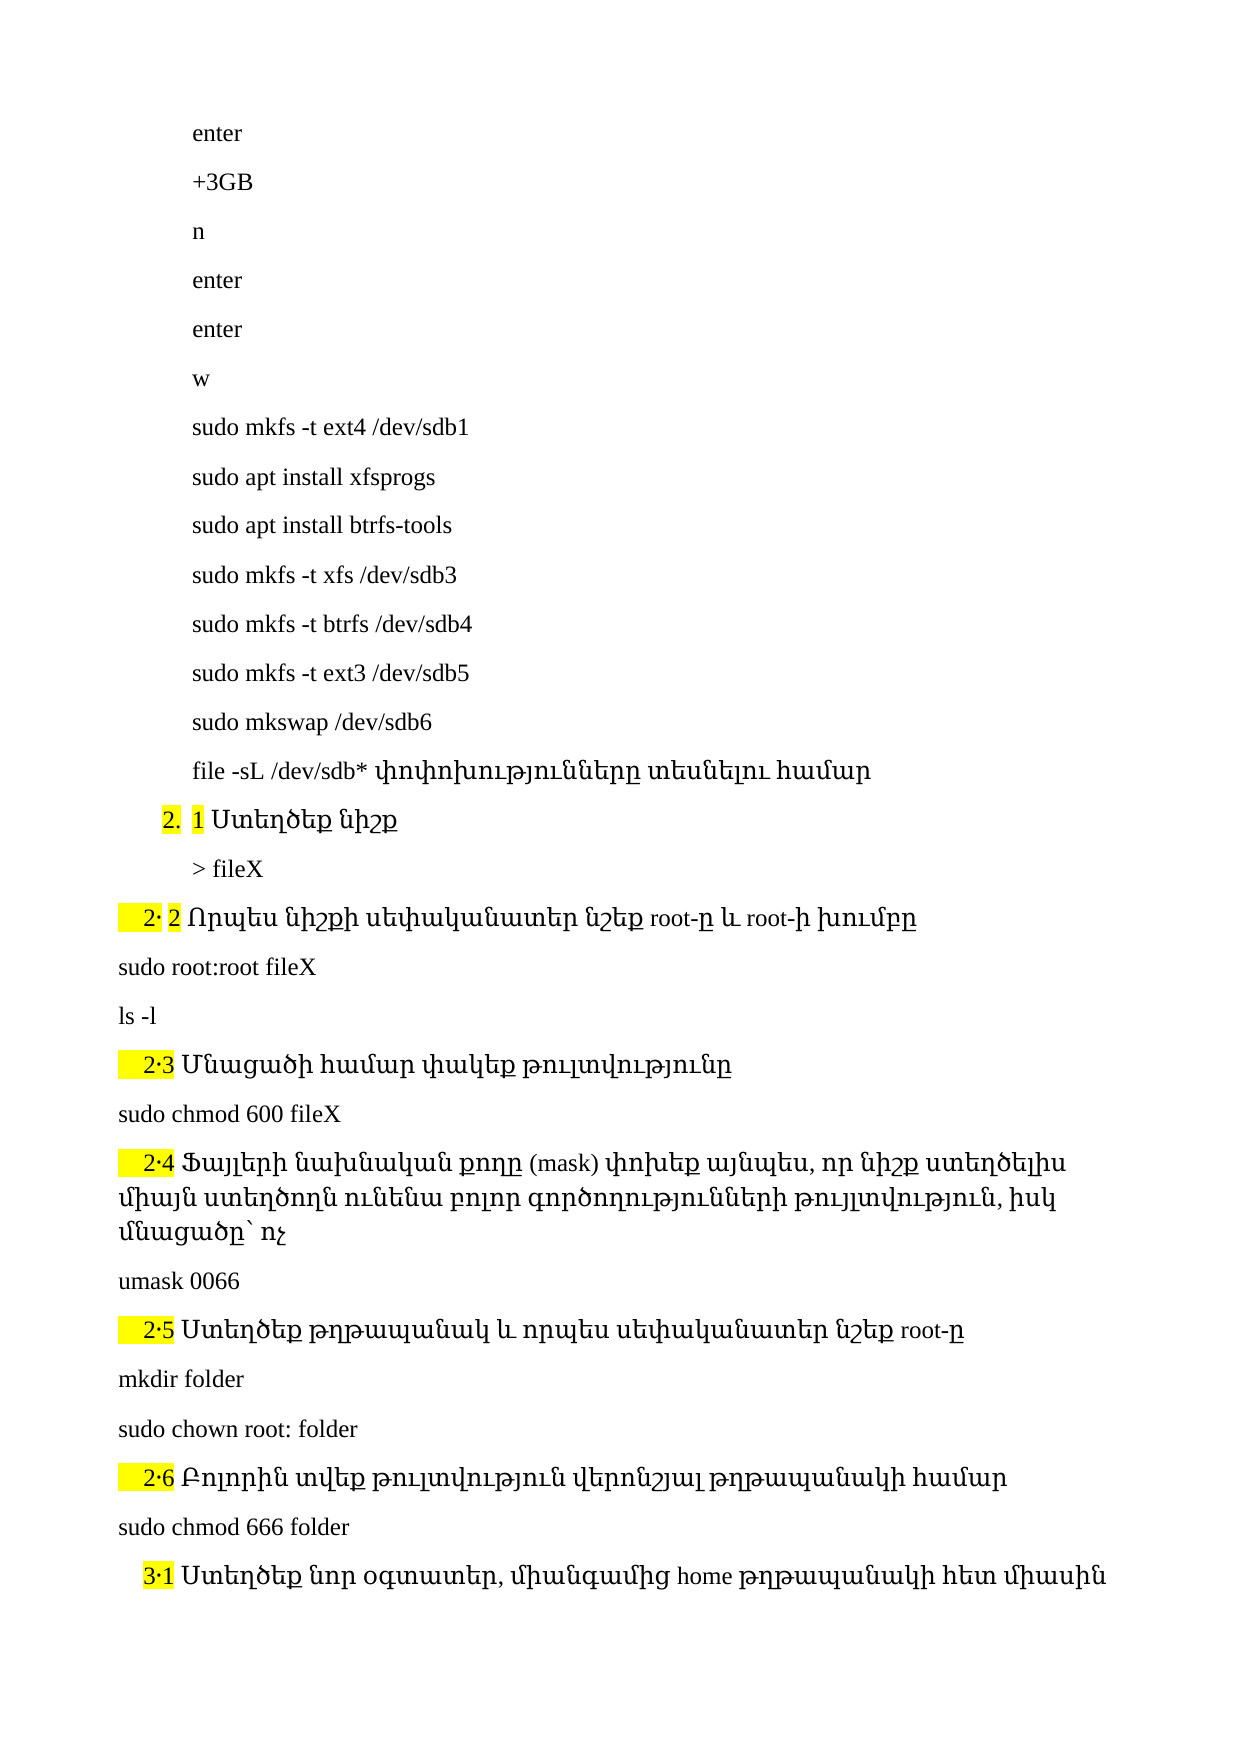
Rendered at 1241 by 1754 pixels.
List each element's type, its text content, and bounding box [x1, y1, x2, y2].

list sudo mkswap /dev/sdb6 [162, 707, 1122, 736]
text enter [118, 118, 1122, 147]
list w [162, 363, 1122, 392]
list > fileX [162, 854, 1122, 883]
text enter [118, 314, 1122, 343]
list sudo apt install xfsprogs [162, 462, 1122, 490]
list sudo apt install btrfs-tools [162, 511, 1122, 539]
text +3GB [118, 167, 1122, 196]
text 2․ 2 Որպես նիշքի սեփականատեր նշեք root-ը և root-ի խումբը [118, 903, 1122, 932]
list sudo mkfs -t xfs /dev/sdb3 [162, 560, 1122, 588]
list sudo mkfs -t ext3 /dev/sdb5 [162, 658, 1122, 687]
text 3․1 Ստեղծեք նոր օգտատեր, միանգամից home թղթապանակի հետ միասին [118, 1561, 1122, 1589]
text umask 0066 [118, 1266, 1122, 1295]
text 2․4 Ֆայլերի նախնական քողը (mask) փոխեք այնպես, որ նիշք ստեղծելիս միայն ստեղծողն ունենա բոլոր գործողությունների թույլտվություն, իսկ մնացածը՝ ոչ [118, 1148, 1122, 1246]
text sudo chmod 600 fileX [118, 1099, 1122, 1128]
text ls -l [118, 1001, 1122, 1030]
list 1 Ստեղծեք նիշք [181, 805, 1122, 834]
text sudo chmod 666 folder [118, 1512, 1122, 1541]
list sudo mkfs -t btrfs /dev/sdb4 [162, 609, 1122, 637]
text 2․3 Մնացածի համար փակեք թուլտվությունը [118, 1050, 1122, 1079]
list sudo mkfs -t ext4 /dev/sdb1 [162, 412, 1122, 441]
text 2․5 Ստեղծեք թղթապանակ և որպես սեփականատեր նշեք root-ը [118, 1316, 1122, 1344]
text mkdir folder [118, 1364, 1122, 1393]
text enter [118, 265, 1122, 294]
list file -sL /dev/sdb* փոփոխությունները տեսնելու համար [162, 756, 1122, 785]
text sudo chown root: folder [118, 1414, 1122, 1442]
text sudo root:root fileX [118, 952, 1122, 981]
text n [118, 216, 1122, 245]
text 2․6 Բոլորին տվեք թուլտվություն վերոնշյալ թղթապանակի համար [118, 1463, 1122, 1491]
